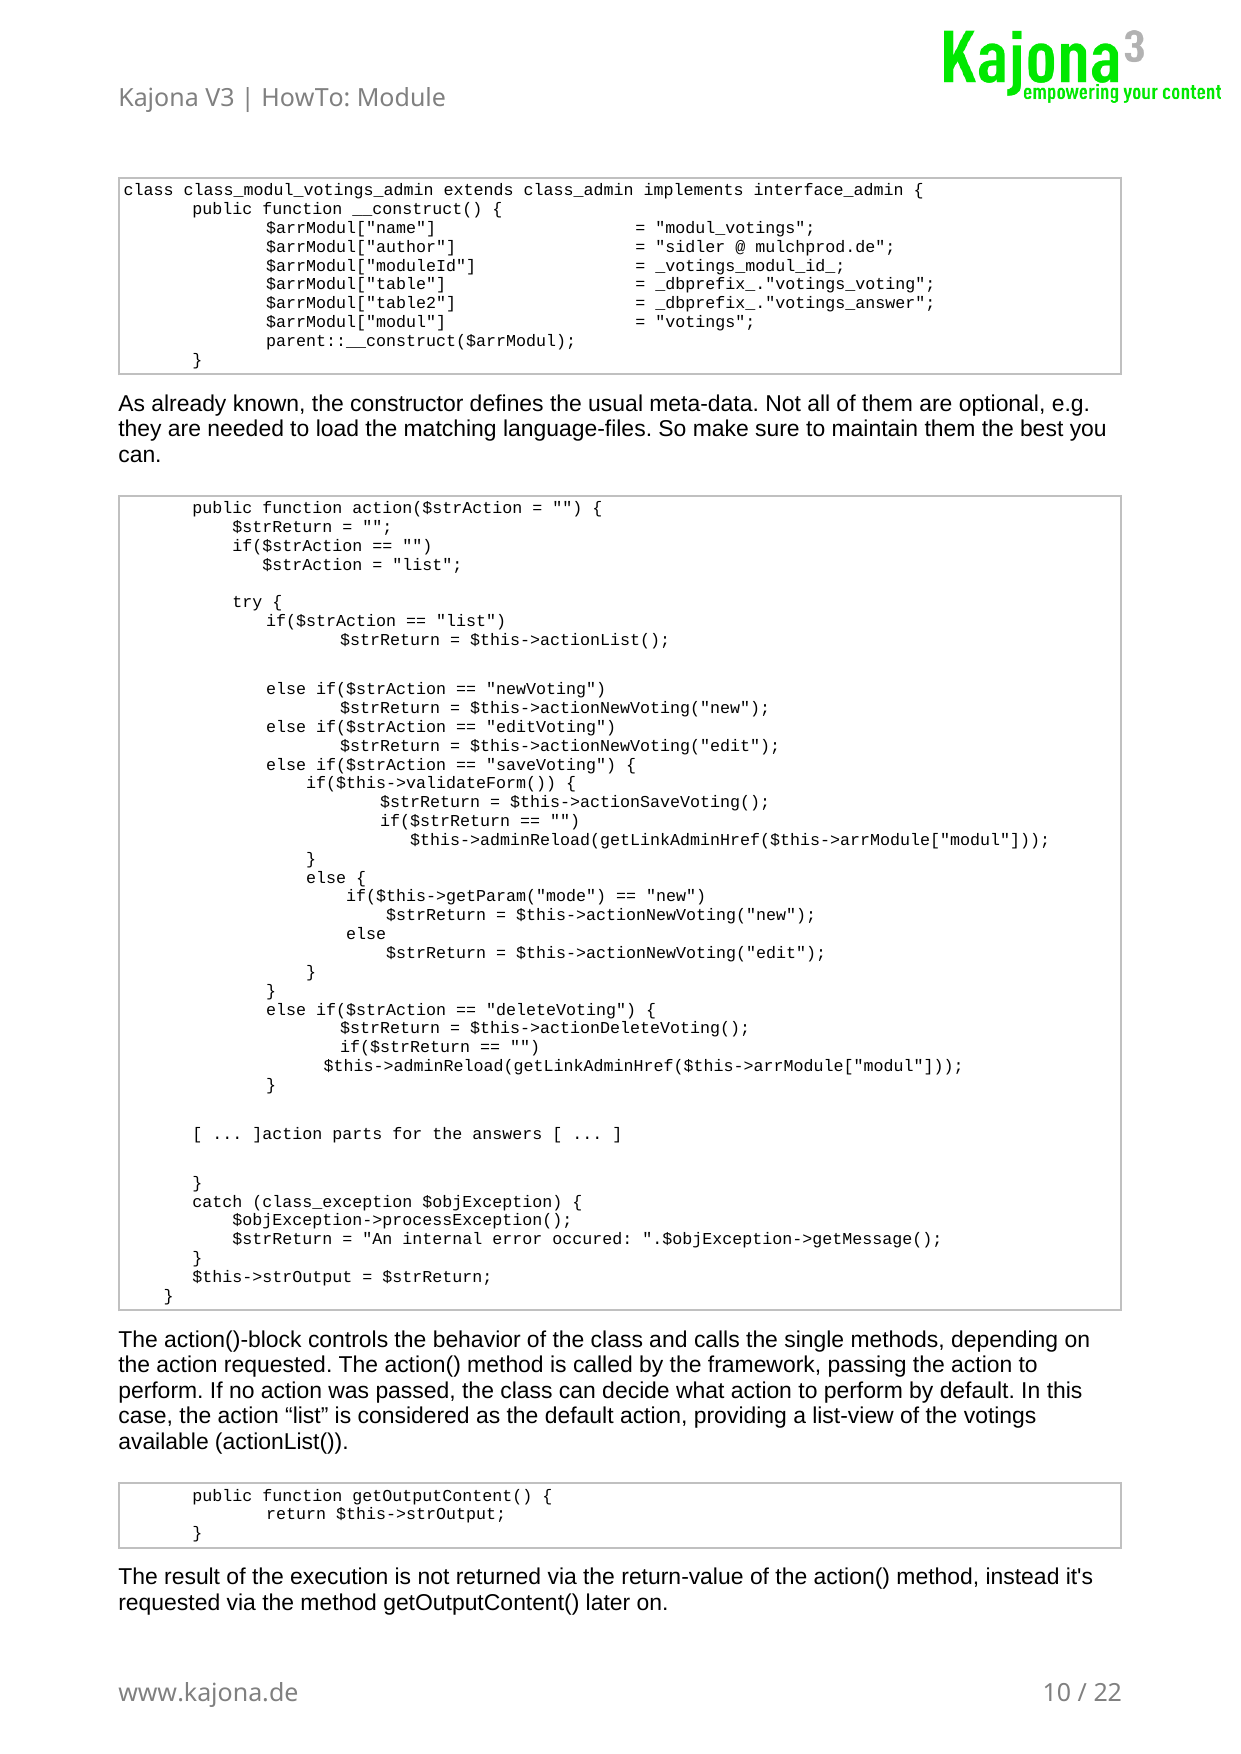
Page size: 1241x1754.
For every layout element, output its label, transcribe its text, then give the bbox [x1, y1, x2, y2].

text class class_modul_votings_admin extends class_admin implements interface_admin { public function __construct() { $arrModul["name"] = "modul_votings"; $arrModul["author"] = "sidler @ mulchprod.de"; $arrModul["moduleId"] = _votings_modul_id_; $arrModul["table"] = _dbprefix_."votings_voting"; $arrModul["table2"] = _dbprefix_."votings_answer"; $arrModul["modul"] = "votings"; parent::__construct($arrModul); } [120, 179, 1120, 373]
picture [944, 30, 1221, 103]
text [ ... ]action parts for the answers [ ... ] [120, 1120, 1120, 1144]
text The action()-block controls the behavior of the class and calls the single methods, depending on the action requested. The action() method is called by the framework, passing the action to perform. If no action was passed, the class can decide what action to perform by default. In this case, the action “list” is considered as the default action, providing a list-view of the votings available (actionList()). [118, 1326, 1122, 1454]
text else if($strAction == "newVoting") $strReturn = $this->actionNewVoting("new"); else if($strAction == "editVoting") $strReturn = $this->actionNewVoting("edit"); else if($strAction == "saveVoting") { if($this->validateForm()) { $strReturn = $this->actionSaveVoting(); if($strReturn == "") $this->adminReload(getLinkAdminHref($this->arrModule["modul"])); } else { if($this->getParam("mode") == "new") $strReturn = $this->actionNewVoting("new"); else $strReturn = $this->actionNewVoting("edit"); } } else if($strAction == "deleteVoting") { $strReturn = $this->actionDeleteVoting(); if($strReturn == "") $this->adminReload(getLinkAdminHref($this->arrModule["modul"])); } [120, 676, 1120, 1095]
text public function action($strAction = "") { $strReturn = ""; if($strAction == "") $strAction = "list"; try { if($strAction == "list") $strReturn = $this->actionList(); [120, 497, 1120, 651]
text public function getOutputContent() { return $this->strOutput; } [120, 1484, 1120, 1547]
text As already known, the constructor defines the usual meta-data. Not all of them are optional, e.g. they are needed to load the matching language-files. So make sure to maintain them the best you can. [118, 390, 1122, 467]
text } catch (class_exception $objException) { $objException->processException(); $strReturn = "An internal error occured: ".$objException->getMessage(); } $this->strOutput = $strReturn; } [120, 1169, 1120, 1309]
text The result of the execution is not returned via the return-value of the action() method, instead it's requested via the method getOutputContent() later on. [118, 1564, 1122, 1615]
